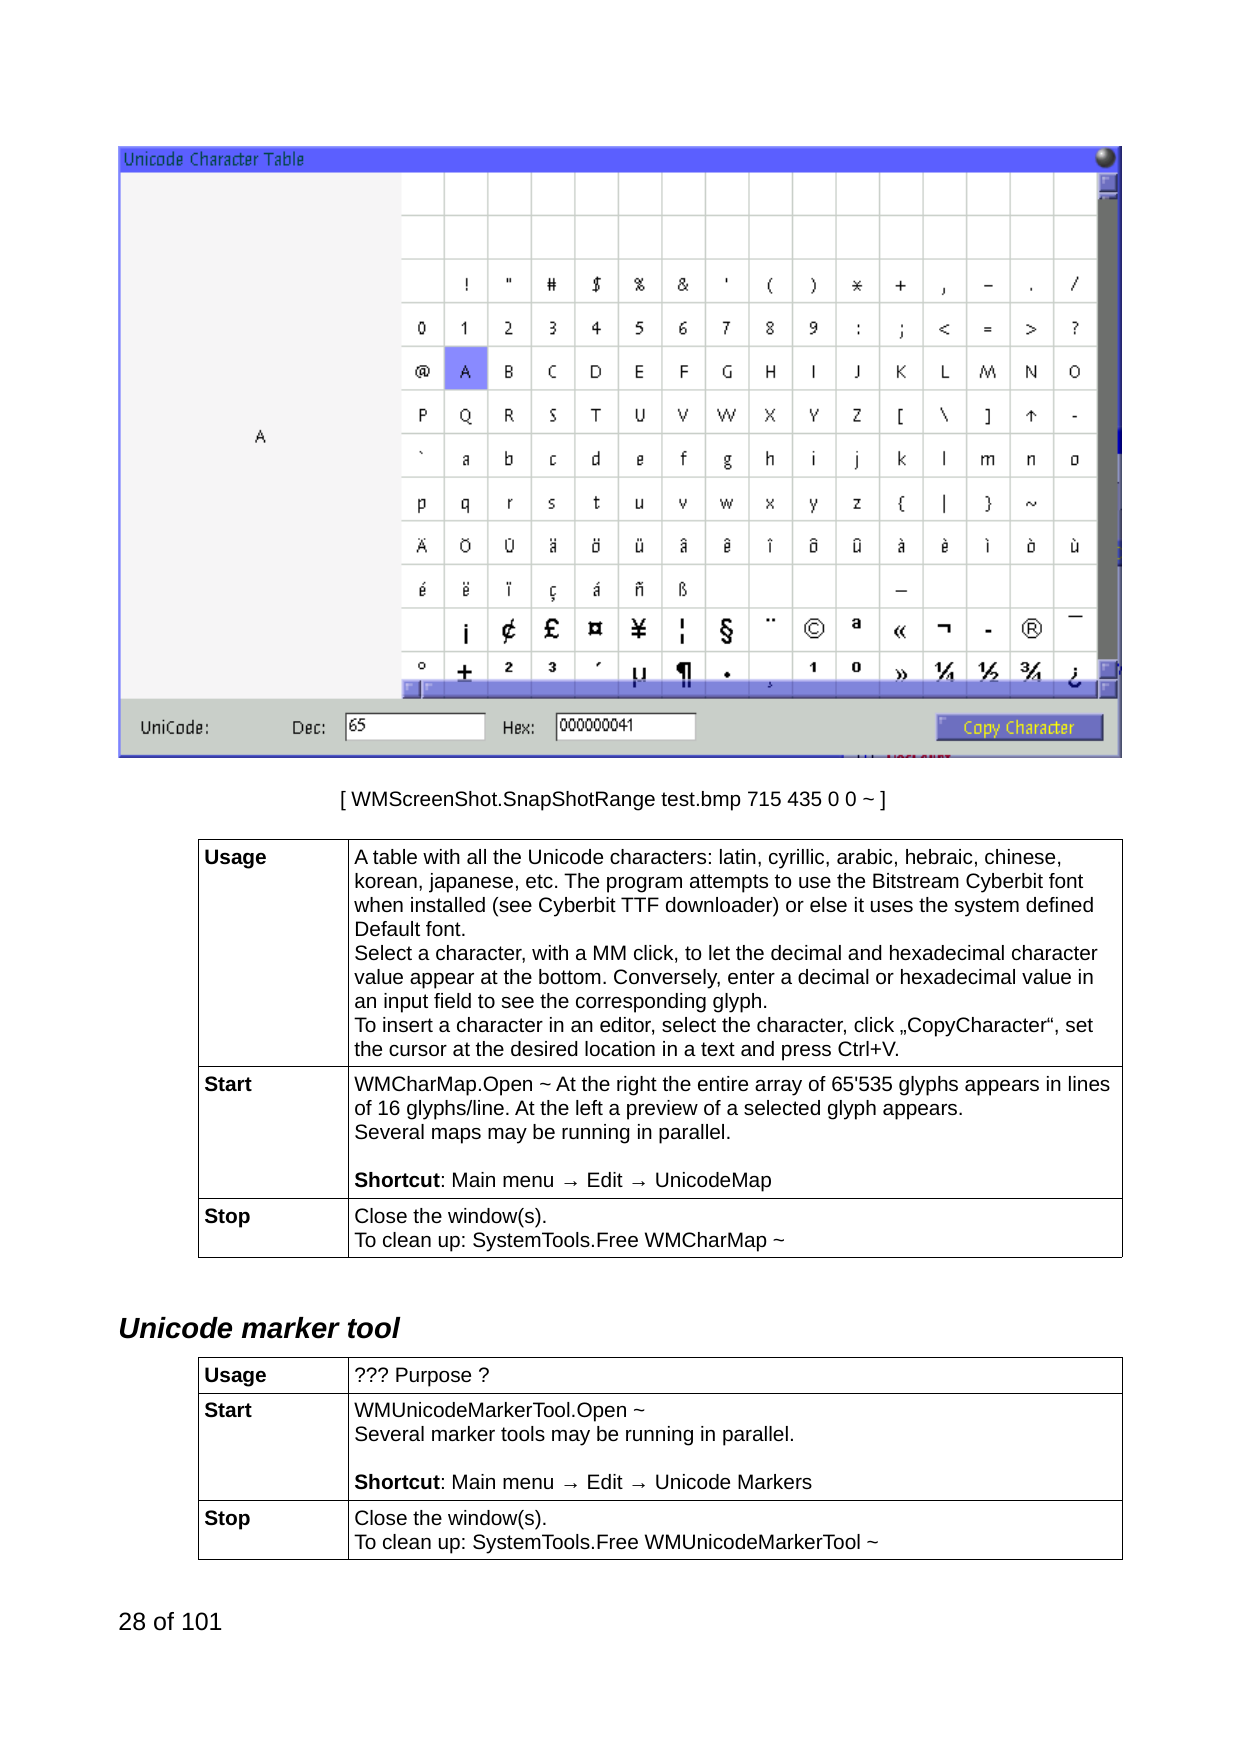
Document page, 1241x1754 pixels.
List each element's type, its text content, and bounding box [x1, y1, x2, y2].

table_header Usage [199, 840, 348, 1066]
table_cell Close the window(s). To clean up: SystemTools.Free WMCharMap ~ [349, 1199, 1122, 1257]
table_cell Start [199, 1394, 348, 1500]
table_header Usage [199, 1358, 348, 1392]
table_header A table with all the Unicode characters: latin, cyrillic, arabic, hebraic, chinese, korean, japanese, etc. The program attempts to use the Bitstream Cyberbit font when installed (see Cyberbit TTF downloader) or else it uses the system defined Default font. Select a character, with a MM click, to let the decimal and hexadecimal character value appear at the bottom. Conversely, enter a decimal or hexadecimal value in an input field to see the corresponding glyph. To insert a character in an editor, select the character, click „CopyCharacter“, set the cursor at the desired location in a text and press Ctrl+V. [349, 840, 1122, 1066]
table_cell Start [199, 1067, 348, 1198]
table_cell Stop [199, 1199, 348, 1257]
table_cell Close the window(s). To clean up: SystemTools.Free WMUnicodeMarkerTool ~ [349, 1501, 1122, 1559]
text [ WMScreenShot.SnapShotRange test.bmp 715 435 0 0 ~ ] [118, 786, 1122, 810]
picture [118, 146, 1122, 758]
table_cell Stop [199, 1501, 348, 1559]
table_header ??? Purpose ? [349, 1358, 1122, 1392]
table_cell WMUnicodeMarkerTool.Open ~ Several marker tools may be running in parallel. Shortcut: Main menu → Edit → Unicode Markers [349, 1394, 1122, 1500]
subtitle Unicode marker tool [118, 1311, 1122, 1344]
table_cell WMCharMap.Open ~ At the right the entire array of 65'535 glyphs appears in lines of 16 glyphs/line. At the left a preview of a selected glyph appears. Several maps may be running in parallel. Shortcut: Main menu → Edit → UnicodeMap [349, 1067, 1122, 1198]
